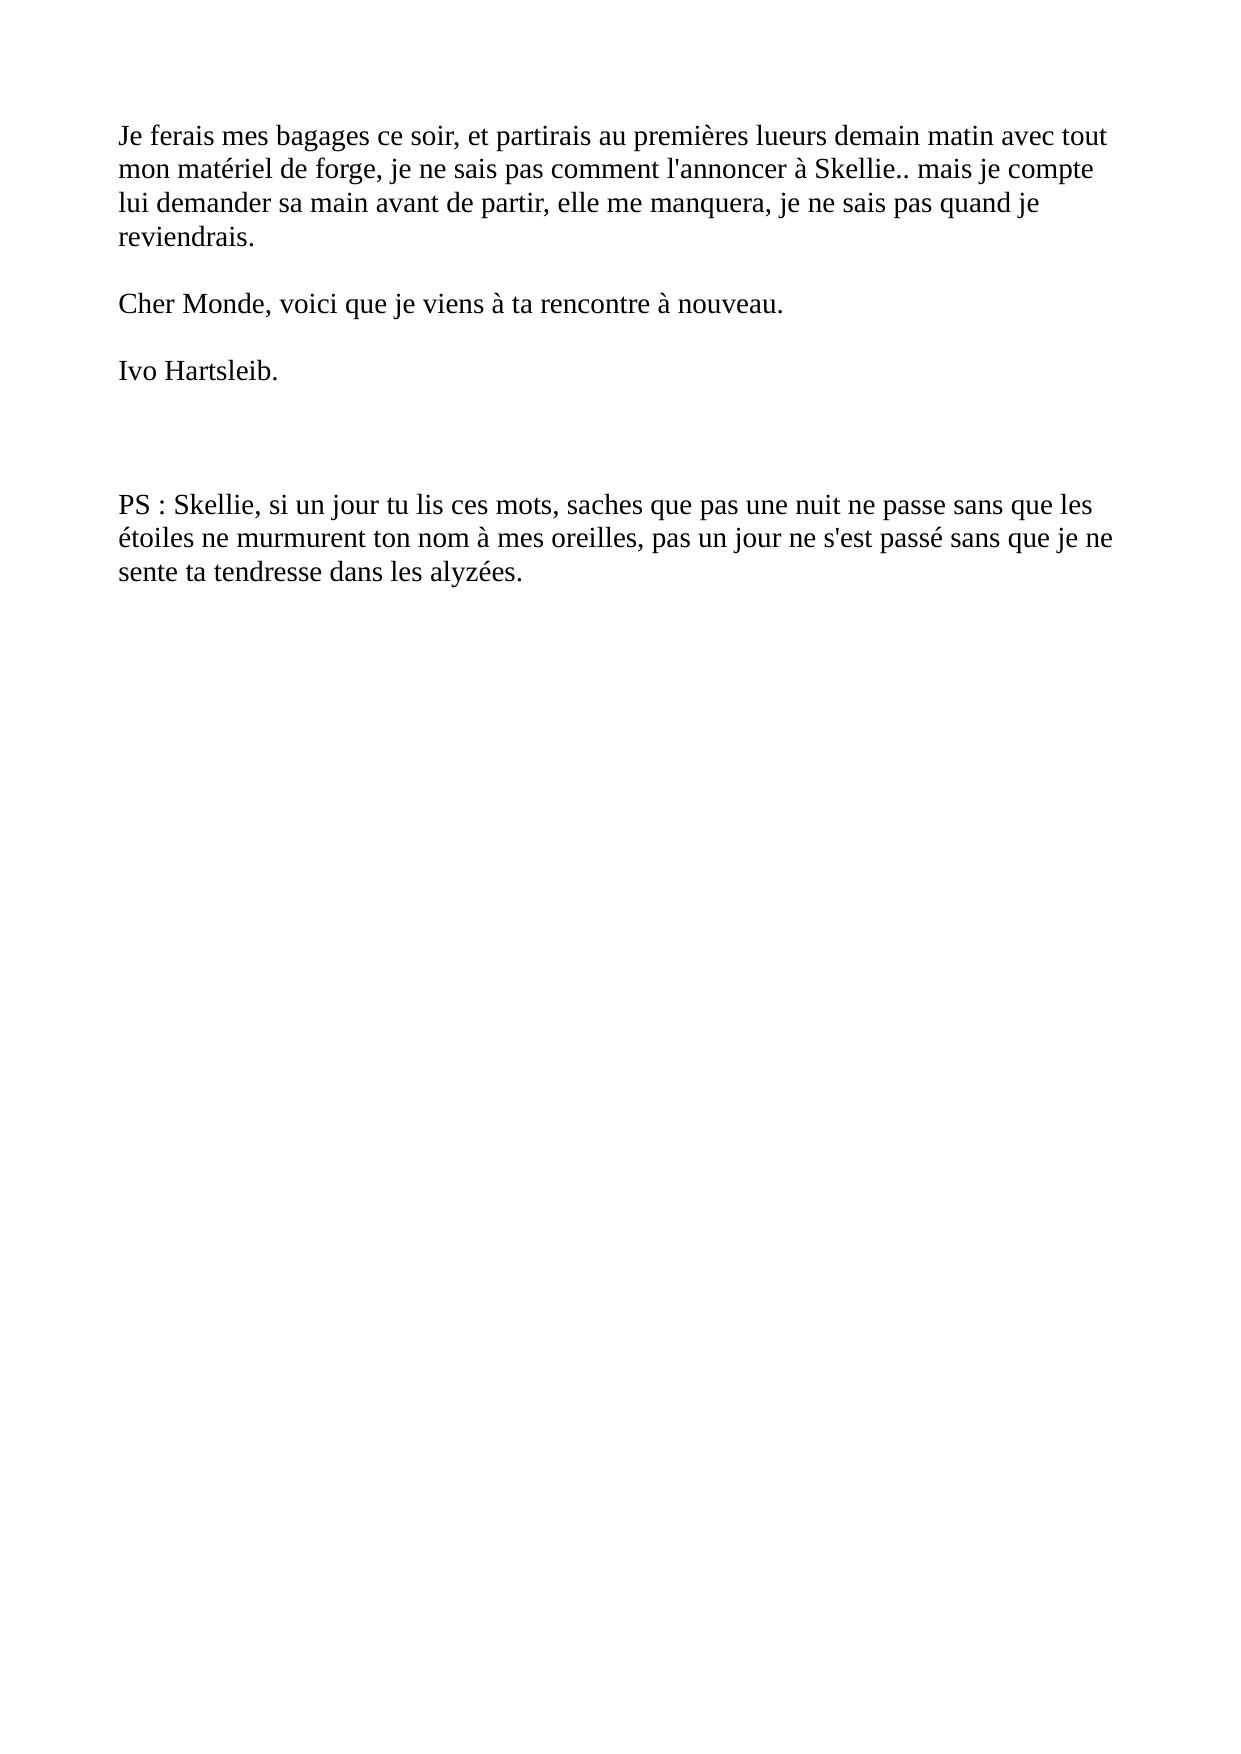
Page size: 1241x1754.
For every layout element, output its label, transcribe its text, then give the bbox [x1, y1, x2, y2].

text Cher Monde, voici que je viens à ta rencontre à nouveau. [118, 286, 1122, 319]
text PS : Skellie, si un jour tu lis ces mots, saches que pas une nuit ne passe sans que les étoiles ne murmurent ton nom à mes oreilles, pas un jour ne s'est passé sans que je ne sente ta tendresse dans les alyzées. [118, 487, 1122, 588]
text Je ferais mes bagages ce soir, et partirais au premières lueurs demain matin avec tout mon matériel de forge, je ne sais pas comment l'annoncer à Skellie.. mais je compte lui demander sa main avant de partir, elle me manquera, je ne sais pas quand je reviendrais. [118, 118, 1122, 252]
text Ivo Hartsleib. [118, 353, 1122, 386]
